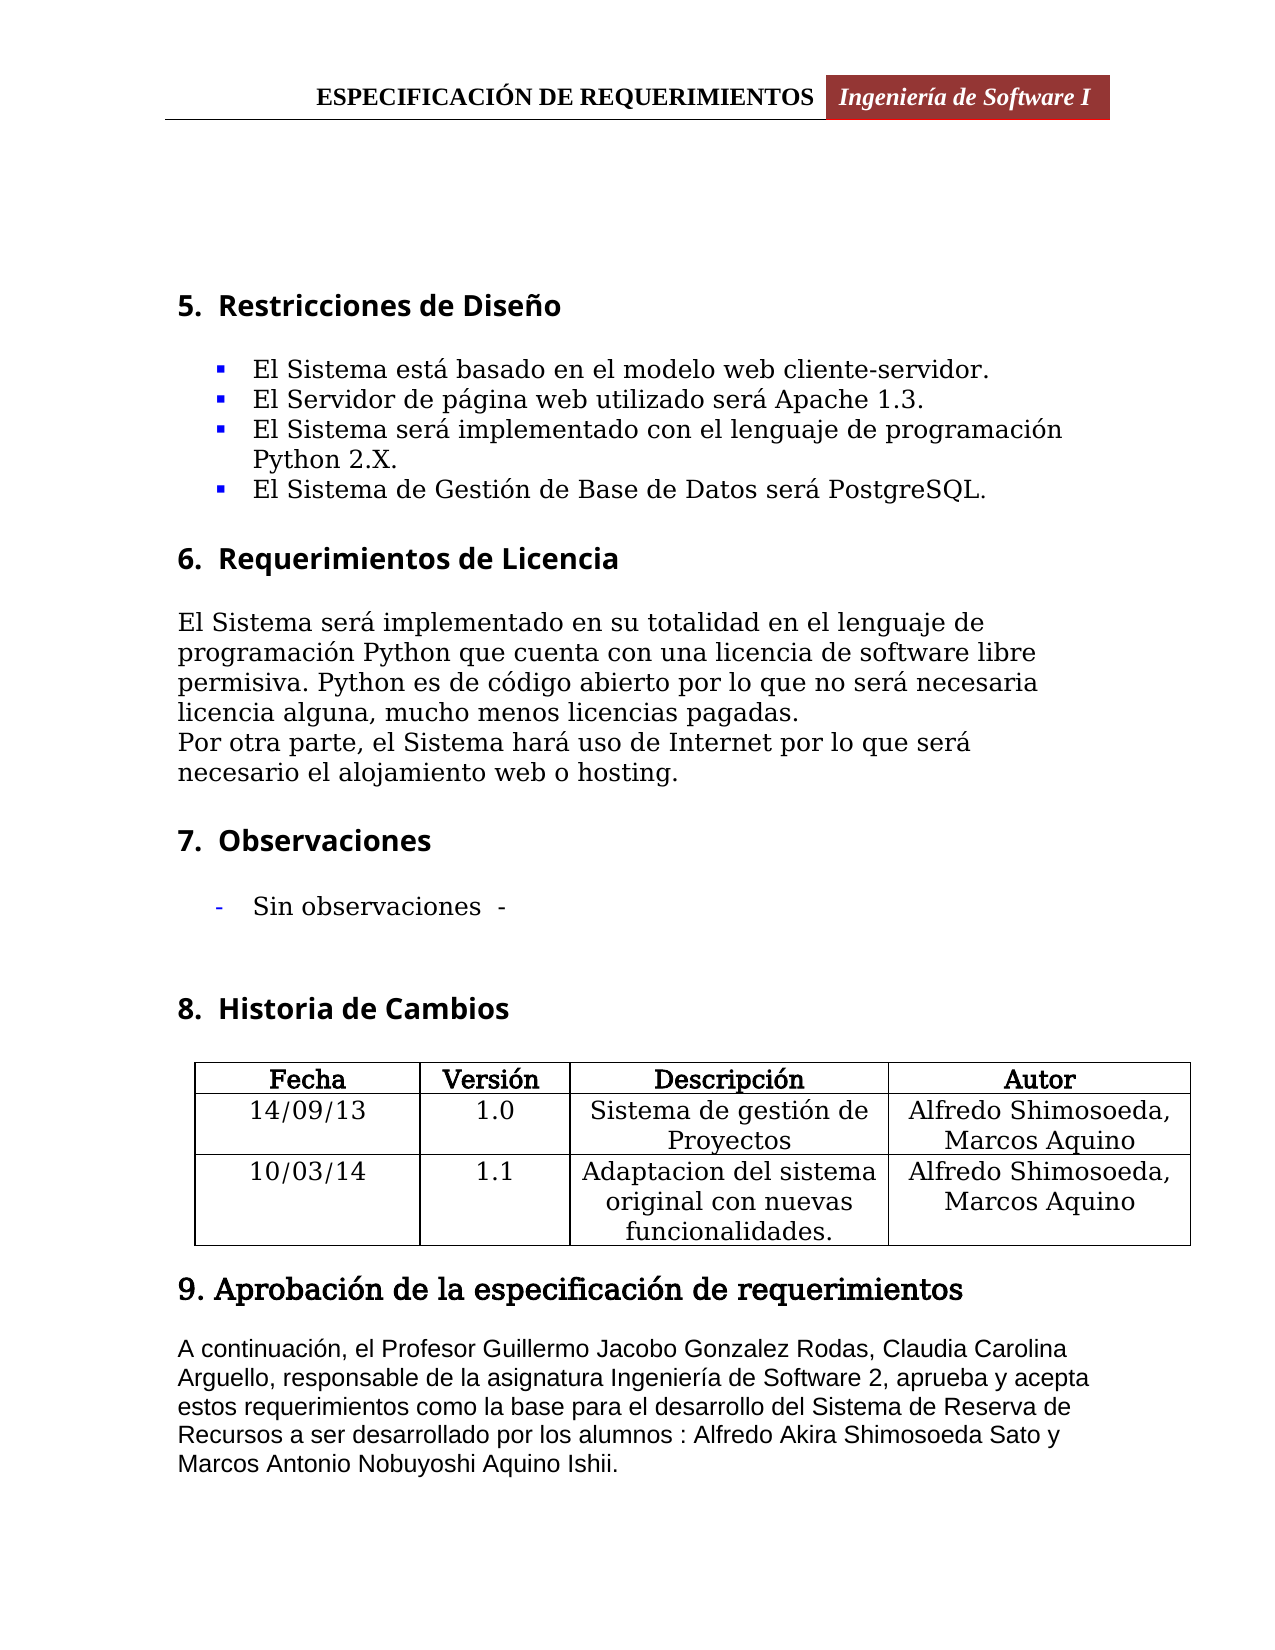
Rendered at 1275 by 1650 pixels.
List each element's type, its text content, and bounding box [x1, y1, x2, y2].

list El Sistema está basado en el modelo web cliente-servidor. [215, 353, 1098, 383]
table_cell Adaptacion del sistema original con nuevas funcionalidades. [571, 1155, 888, 1245]
table_header Fecha [196, 1063, 419, 1093]
table_cell Alfredo Shimosoeda, Marcos Aquino [889, 1155, 1190, 1245]
text Por otra parte, el Sistema hará uso de Internet por lo que será necesario el alojamiento web o hosting. [177, 727, 1098, 787]
text El Sistema será implementado en su totalidad en el lenguaje de programación Python que cuenta con una licencia de software libre permisiva. Python es de código abierto por lo que no será necesaria licencia alguna, mucho menos licencias pagadas. [177, 607, 1098, 727]
list Sin observaciones - [215, 890, 1098, 920]
subtitle 6. Requerimientos de Licencia [177, 538, 1098, 578]
table_cell Sistema de gestión de Proyectos [571, 1094, 888, 1154]
table_cell Alfredo Shimosoeda, Marcos Aquino [889, 1094, 1190, 1154]
list El Sistema de Gestión de Base de Datos será PostgreSQL. [215, 474, 1098, 504]
table_cell 10/03/14 [196, 1155, 419, 1245]
table_header Autor [889, 1063, 1190, 1093]
list El Servidor de página web utilizado será Apache 1.3. [215, 383, 1098, 414]
subtitle 8. Historia de Cambios [177, 988, 1098, 1028]
subtitle 7. Observaciones [177, 821, 1098, 860]
subtitle 5. Restricciones de Diseño [177, 285, 1098, 324]
text A continuación, el Profesor Guillermo Jacobo Gonzalez Rodas, Claudia Carolina Arguello, responsable de la asignatura Ingeniería de Software 2, aprueba y acepta estos requerimientos como la base para el desarrollo del Sistema de Reserva de Recursos a ser desarrollado por los alumnos : Alfredo Akira Shimosoeda Sato y Marcos Antonio Nobuyoshi Aquino Ishii. [177, 1334, 1098, 1478]
table_cell 1.1 [421, 1155, 569, 1245]
subtitle 9. Aprobación de la especificación de requerimientos [177, 1270, 1098, 1305]
table_header Versión [421, 1063, 569, 1093]
table_cell 14/09/13 [196, 1094, 419, 1154]
table_cell 1.0 [421, 1094, 569, 1154]
table_header Descripción [571, 1063, 888, 1093]
list El Sistema será implementado con el lenguaje de programación Python 2.X. [215, 414, 1098, 474]
